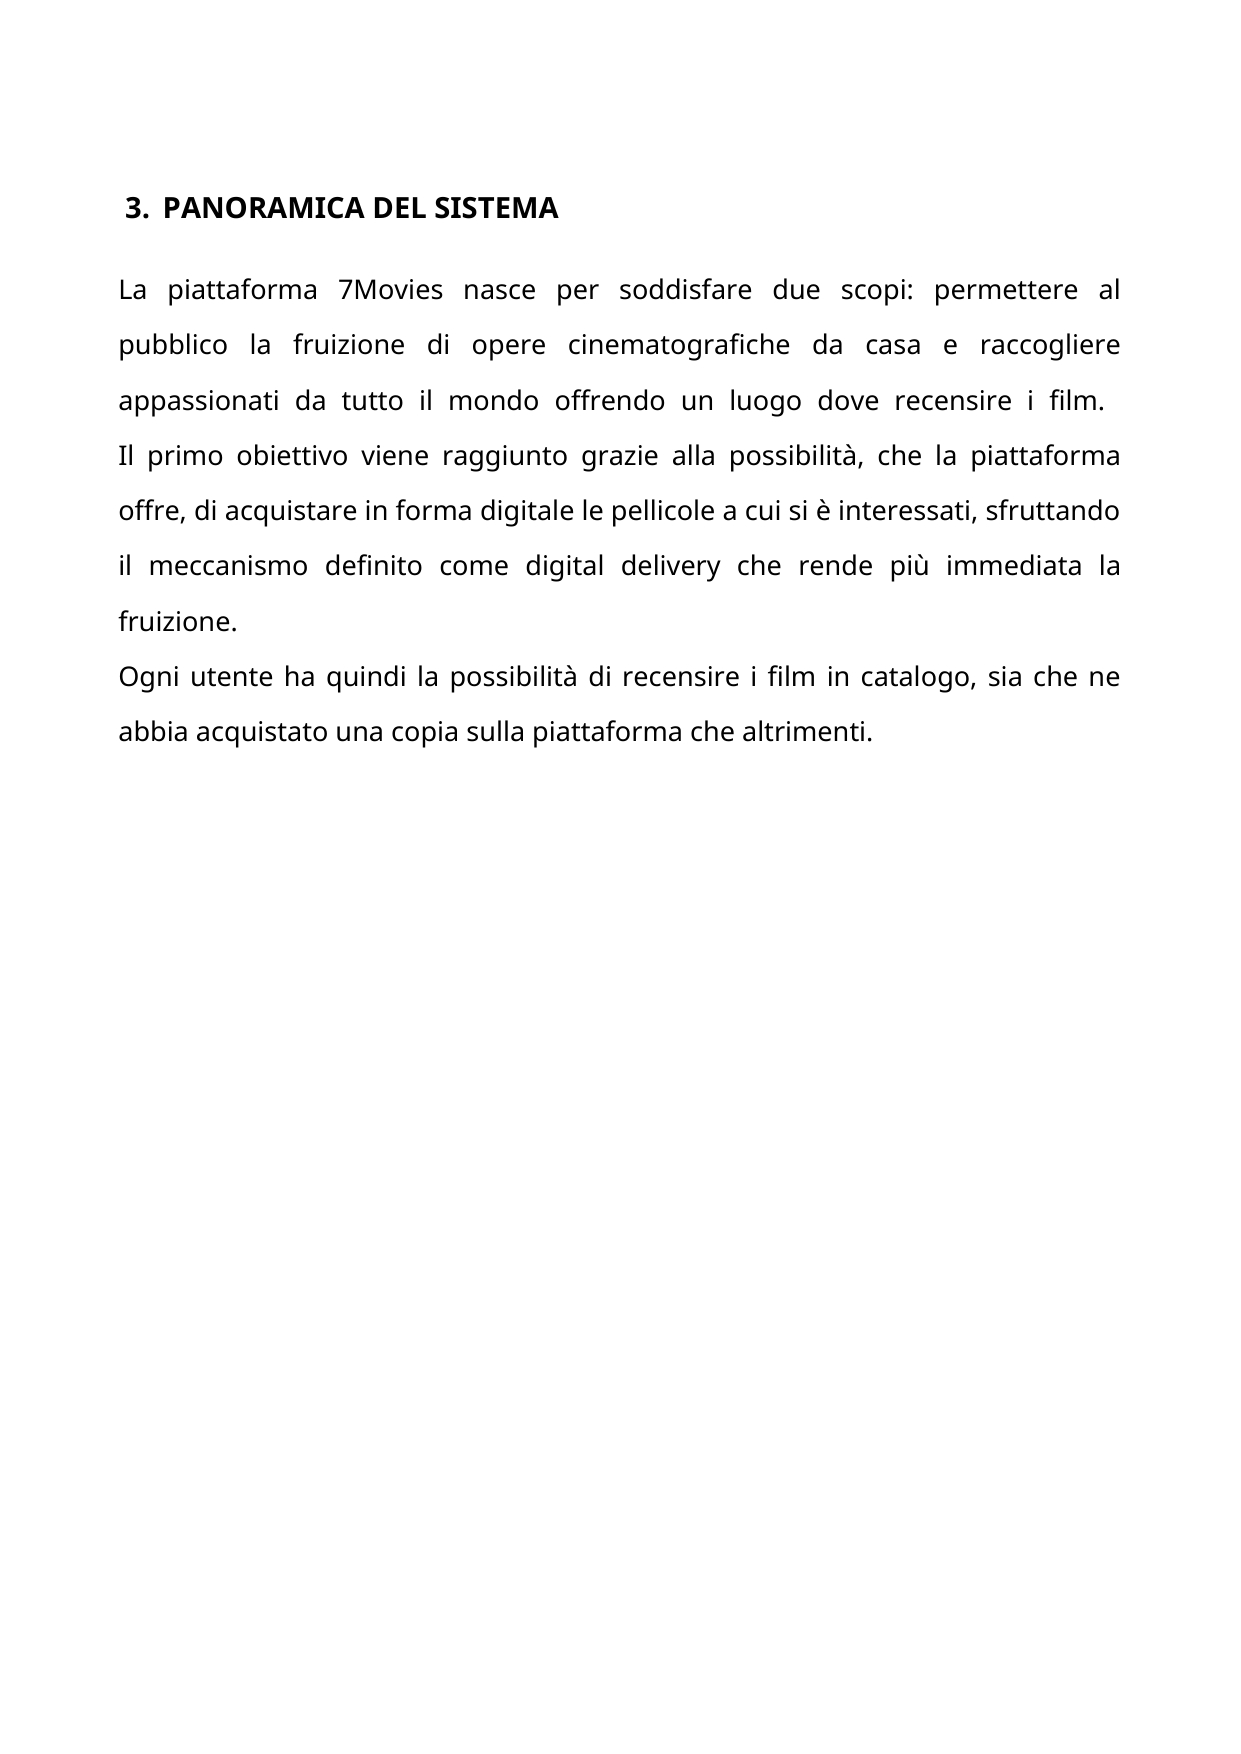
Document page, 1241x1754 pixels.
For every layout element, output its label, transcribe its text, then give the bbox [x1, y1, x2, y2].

text La piattaforma 7Movies nasce per soddisfare due scopi: permettere al pubblico la fruizione di opere cinematografiche da casa e raccogliere appassionati da tutto il mondo offrendo un luogo dove recensire i film. Il primo obiettivo viene raggiunto grazie alla possibilità, che la piattaforma offre, di acquistare in forma digitale le pellicole a cui si è interessati, sfruttando il meccanismo definito come digital delivery che rende più immediata la fruizione. Ogni utente ha quindi la possibilità di recensire i film in catalogo, sia che ne abbia acquistato una copia sulla piattaforma che altrimenti. [118, 270, 1122, 750]
list PANORAMICA DEL SISTEMA [125, 187, 1122, 227]
